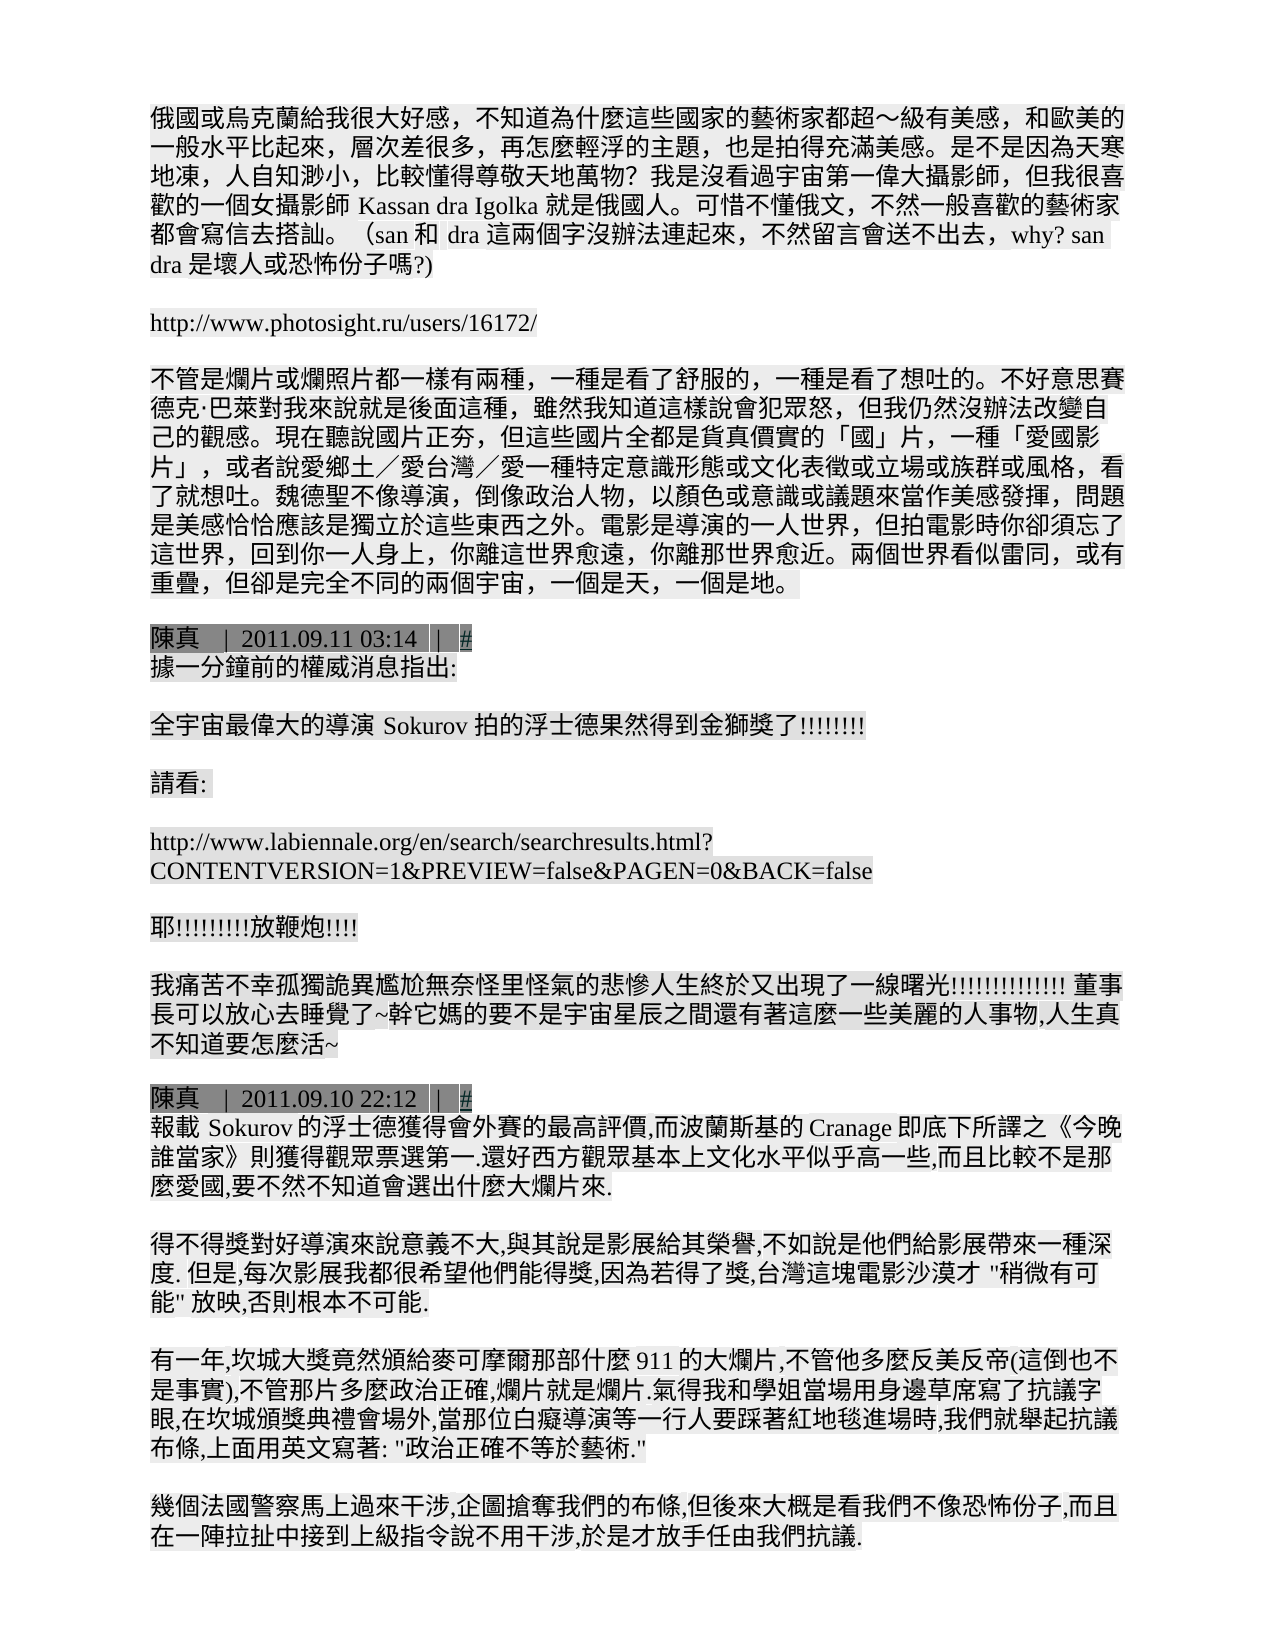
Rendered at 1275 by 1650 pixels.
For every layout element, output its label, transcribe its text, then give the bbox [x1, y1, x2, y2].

text 陳真 | 2011.09.11 03:14 | # [150, 624, 1125, 653]
text 報載 Sokurov的浮士德獲得會外賽的最高評價,而波蘭斯基的Cranage即底下所譯之《今晚誰當家》則獲得觀眾票選第一.還好西方觀眾基本上文化水平似乎高一些,而且比較不是那麼愛國,要不然不知道會選出什麼大爛片來. 得不得獎對好導演來說意義不大,與其說是影展給其榮譽,不如說是他們給影展帶來一種深度. 但是,每次影展我都很希望他們能得獎,因為若得了獎,台灣這塊電影沙漠才 "稍微有可能" 放映,否則根本不可能. 有一年,坎城大獎竟然頒給麥可摩爾那部什麼911的大爛片,不管他多麼反美反帝(這倒也不是事實),不管那片多麼政治正確,爛片就是爛片.氣得我和學姐當場用身邊草席寫了抗議字眼,在坎城頒獎典禮會場外,當那位白癡導演等一行人要踩著紅地毯進場時,我們就舉起抗議布條,上面用英文寫著: "政治正確不等於藝術." 幾個法國警察馬上過來干涉,企圖搶奪我們的布條,但後來大概是看我們不像恐怖份子,而且在一陣拉扯中接到上級指令說不用干涉,於是才放手任由我們抗議. [150, 1113, 1125, 1551]
text 英文維基百科手腳很快，今天一早就更新了這位 Sokurov 的資料，中文版就不是這樣了，大概是因為除了好來塢的電影外，其餘各色導演和影片都不在華人的興趣中吧。 http://en.wikipedia.org/wiki/Alexander_Sokurov Sokurov 的片子沒看過，但久聞 Russian Ark 大名，光看電影劇照就覺得美得呼吸快停止，一鏡到底究竟要怎麼拍？原來數位的東東終究有點用處，不然聽說底片一捲是沒得拍這樣九十幾分鐘。 俄國或烏克蘭給我很大好感，不知道為什麼這些國家的藝術家都超～級有美感，和歐美的一般水平比起來，層次差很多，再怎麼輕浮的主題，也是拍得充滿美感。是不是因為天寒地凍，人自知渺小，比較懂得尊敬天地萬物？我是沒看過宇宙第一偉大攝影師，但我很喜歡的一個女攝影師 Kassan dra Igolka 就是俄國人。可惜不懂俄文，不然一般喜歡的藝術家都會寫信去搭訕。（san 和 dra 這兩個字沒辦法連起來，不然留言會送不出去，why? san dra 是壞人或恐怖份子嗎?) http://www.photosight.ru/users/16172/ 不管是爛片或爛照片都一樣有兩種，一種是看了舒服的，一種是看了想吐的。不好意思賽德克‧巴萊對我來說就是後面這種，雖然我知道這樣說會犯眾怒，但我仍然沒辦法改變自己的觀感。現在聽說國片正夯，但這些國片全都是貨真價實的「國」片，一種「愛國影片」，或者說愛鄉土／愛台灣／愛一種特定意識形態或文化表徵或立場或族群或風格，看了就想吐。魏德聖不像導演，倒像政治人物，以顏色或意識或議題來當作美感發揮，問題是美感恰恰應該是獨立於這些東西之外。電影是導演的一人世界，但拍電影時你卻須忘了這世界，回到你一人身上，你離這世界愈遠，你離那世界愈近。兩個世界看似雷同，或有重疊，但卻是完全不同的兩個宇宙，一個是天，一個是地。 [150, 75, 1125, 599]
text 陳真 | 2011.09.10 22:12 | # [150, 1084, 1125, 1113]
text 據一分鐘前的權威消息指出: 全宇宙最偉大的導演 Sokurov 拍的浮士德果然得到金獅獎了!!!!!!!! 請看: http://www.labiennale.org/en/search/searchresults.html?CONTENTVERSION=1&PREVIEW=false&PAGEN=0&BACK=false 耶!!!!!!!!!放鞭炮!!!! 我痛苦不幸孤獨詭異尷尬無奈怪里怪氣的悲慘人生終於又出現了一線曙光!!!!!!!!!!!!!! 董事長可以放心去睡覺了~幹它媽的要不是宇宙星辰之間還有著這麼一些美麗的人事物,人生真不知道要怎麼活~ [150, 653, 1125, 1059]
